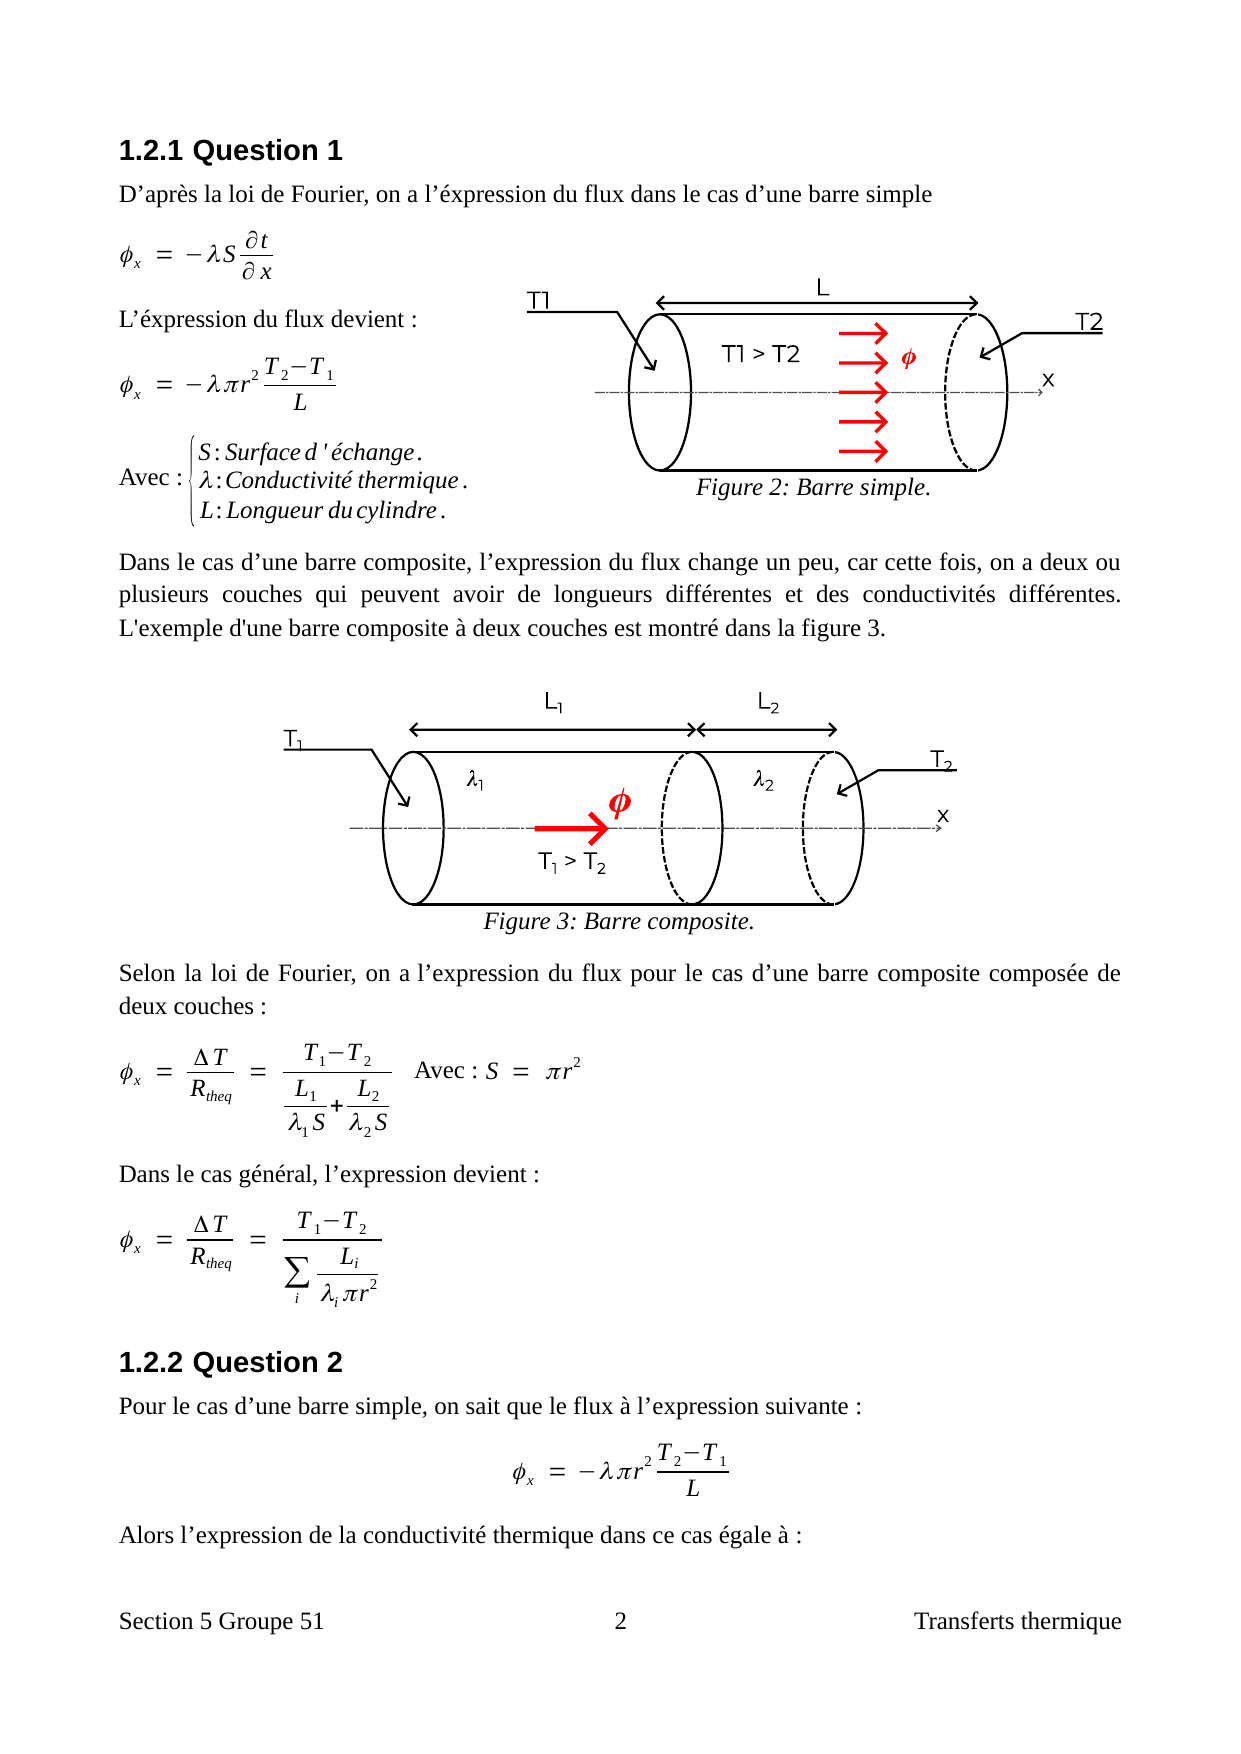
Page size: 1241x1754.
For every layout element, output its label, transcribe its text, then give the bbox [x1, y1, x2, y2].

text Selon la loi de Fourier, on a l’expression du flux pour le cas d’une barre composite composée de deux couches : [118, 660, 1122, 1020]
text Pour le cas d’une barre simple, on sait que le flux à l’expression suivante : [118, 1391, 1122, 1419]
text Figure 2: Barre simple. [526, 314, 1103, 501]
text Figure 3: Barre composite. [283, 751, 957, 935]
text Figure 2: Barre simple. [526, 277, 1103, 342]
text Alors l’expression de la conductivité thermique dans ce cas égale à : [118, 1520, 1122, 1549]
text Avec : [118, 434, 1122, 528]
subtitle Question 2 [118, 1345, 1122, 1378]
text D’après la loi de Fourier, on a l’éxpression du flux dans le cas d’une barre simple [118, 179, 1122, 208]
subtitle Question 1 [118, 133, 1122, 167]
text Dans le cas d’une barre composite, l’expression du flux change un peu, car cette fois, on a deux ou plusieurs couches qui peuvent avoir de longueurs différentes et des conductivités différentes. L'exemple d'une barre composite à deux couches est montré dans la figure 3. [118, 547, 1122, 641]
text L’éxpression du flux devient : [118, 304, 526, 333]
text Dans le cas général, l’expression devient : [118, 1159, 1122, 1188]
text [283, 692, 957, 780]
text Figure 2: Barre simple. [631, 316, 689, 469]
text Avec : [118, 1039, 1122, 1140]
